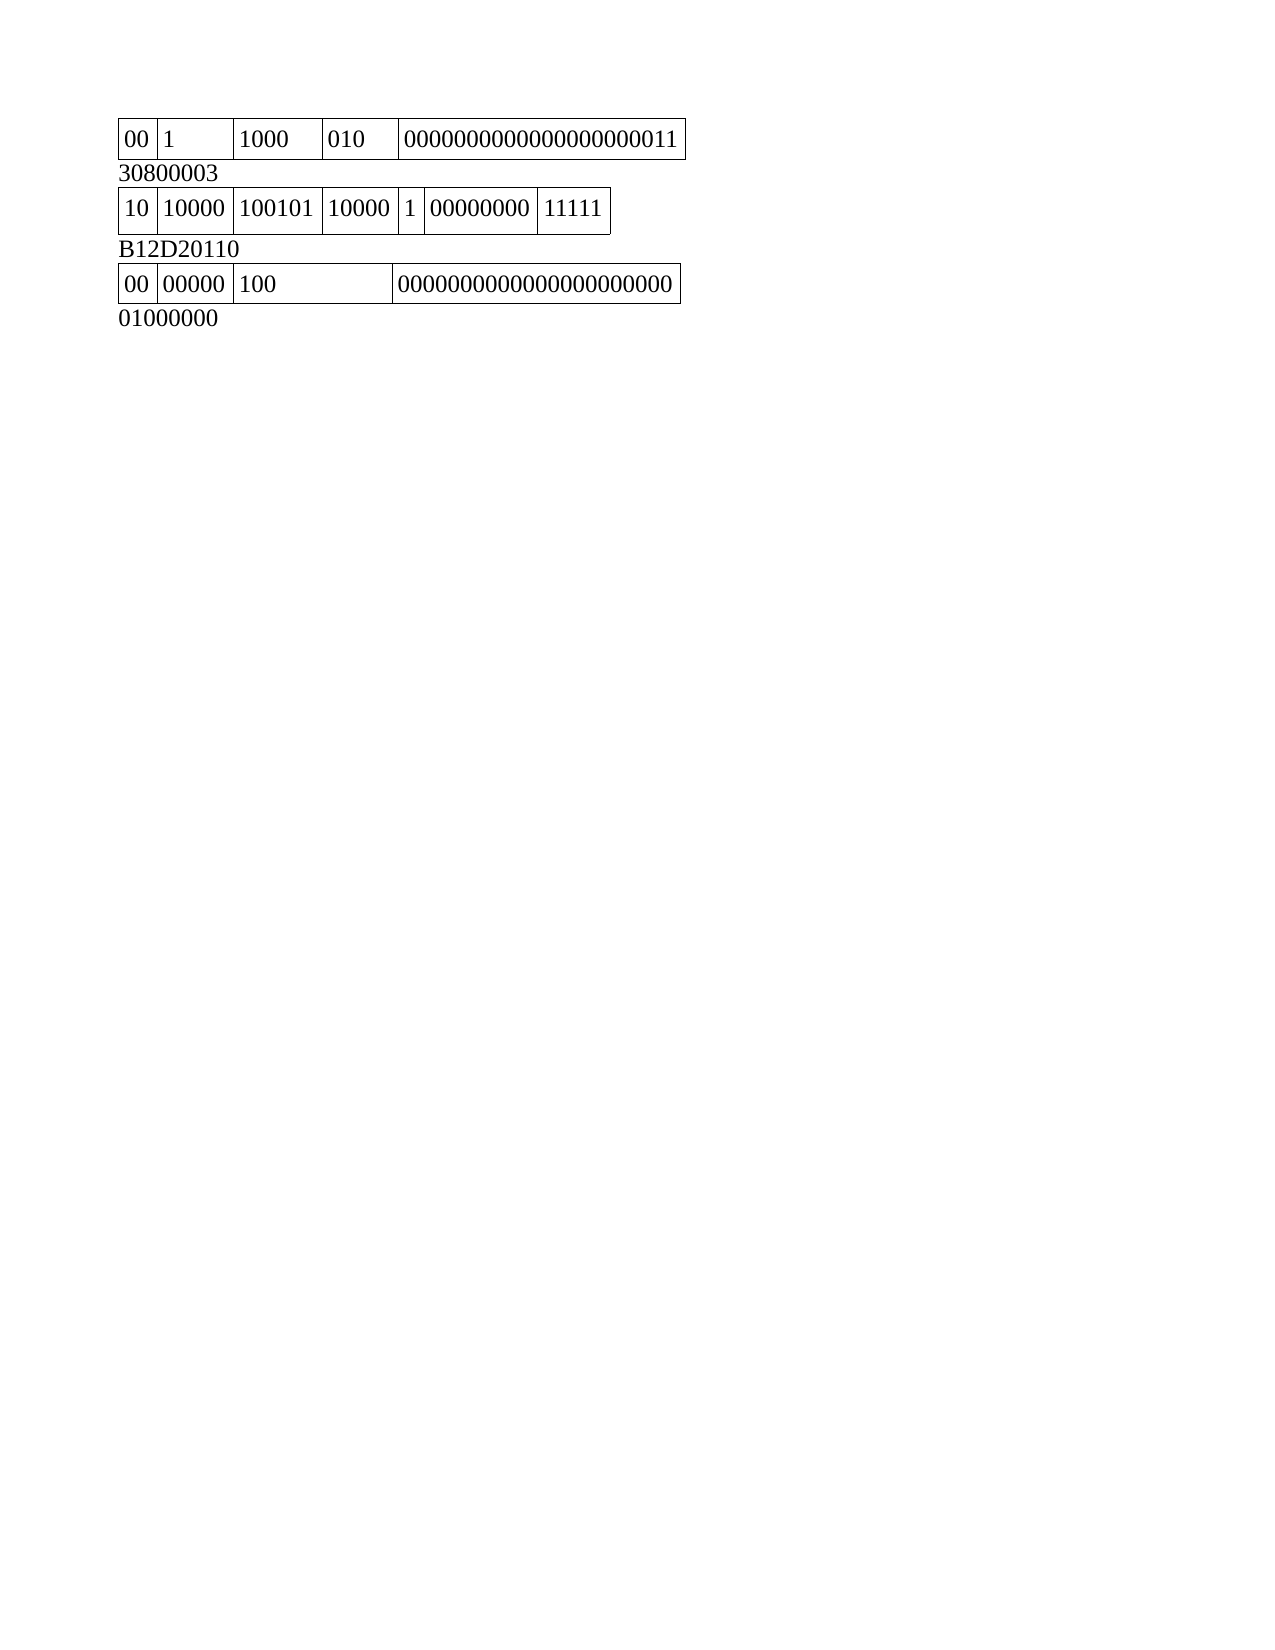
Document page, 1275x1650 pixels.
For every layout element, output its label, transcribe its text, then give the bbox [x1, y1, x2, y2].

table_header 0000000000000000000011 [399, 119, 685, 158]
table_header 00 [119, 264, 157, 303]
table_header 0000000000000000000000 [393, 264, 680, 303]
table_header 10 [119, 188, 157, 234]
table_header 10000 [158, 188, 233, 234]
text 01000000 [118, 303, 1157, 332]
table_header 00000 [158, 264, 233, 303]
table_header 11111 [538, 188, 610, 234]
table_header 1 [399, 188, 424, 234]
table_header 100 [234, 264, 392, 303]
text 30800003 [118, 158, 1157, 187]
text B12D20110 [118, 234, 1157, 263]
table_header 10000 [323, 188, 398, 234]
table_header 00000000 [425, 188, 537, 234]
table_header 100101 [234, 188, 322, 234]
table_header 00 [119, 119, 157, 158]
table_header 010 [323, 119, 398, 158]
table_header 1 [158, 119, 233, 158]
table_header 1000 [234, 119, 322, 158]
